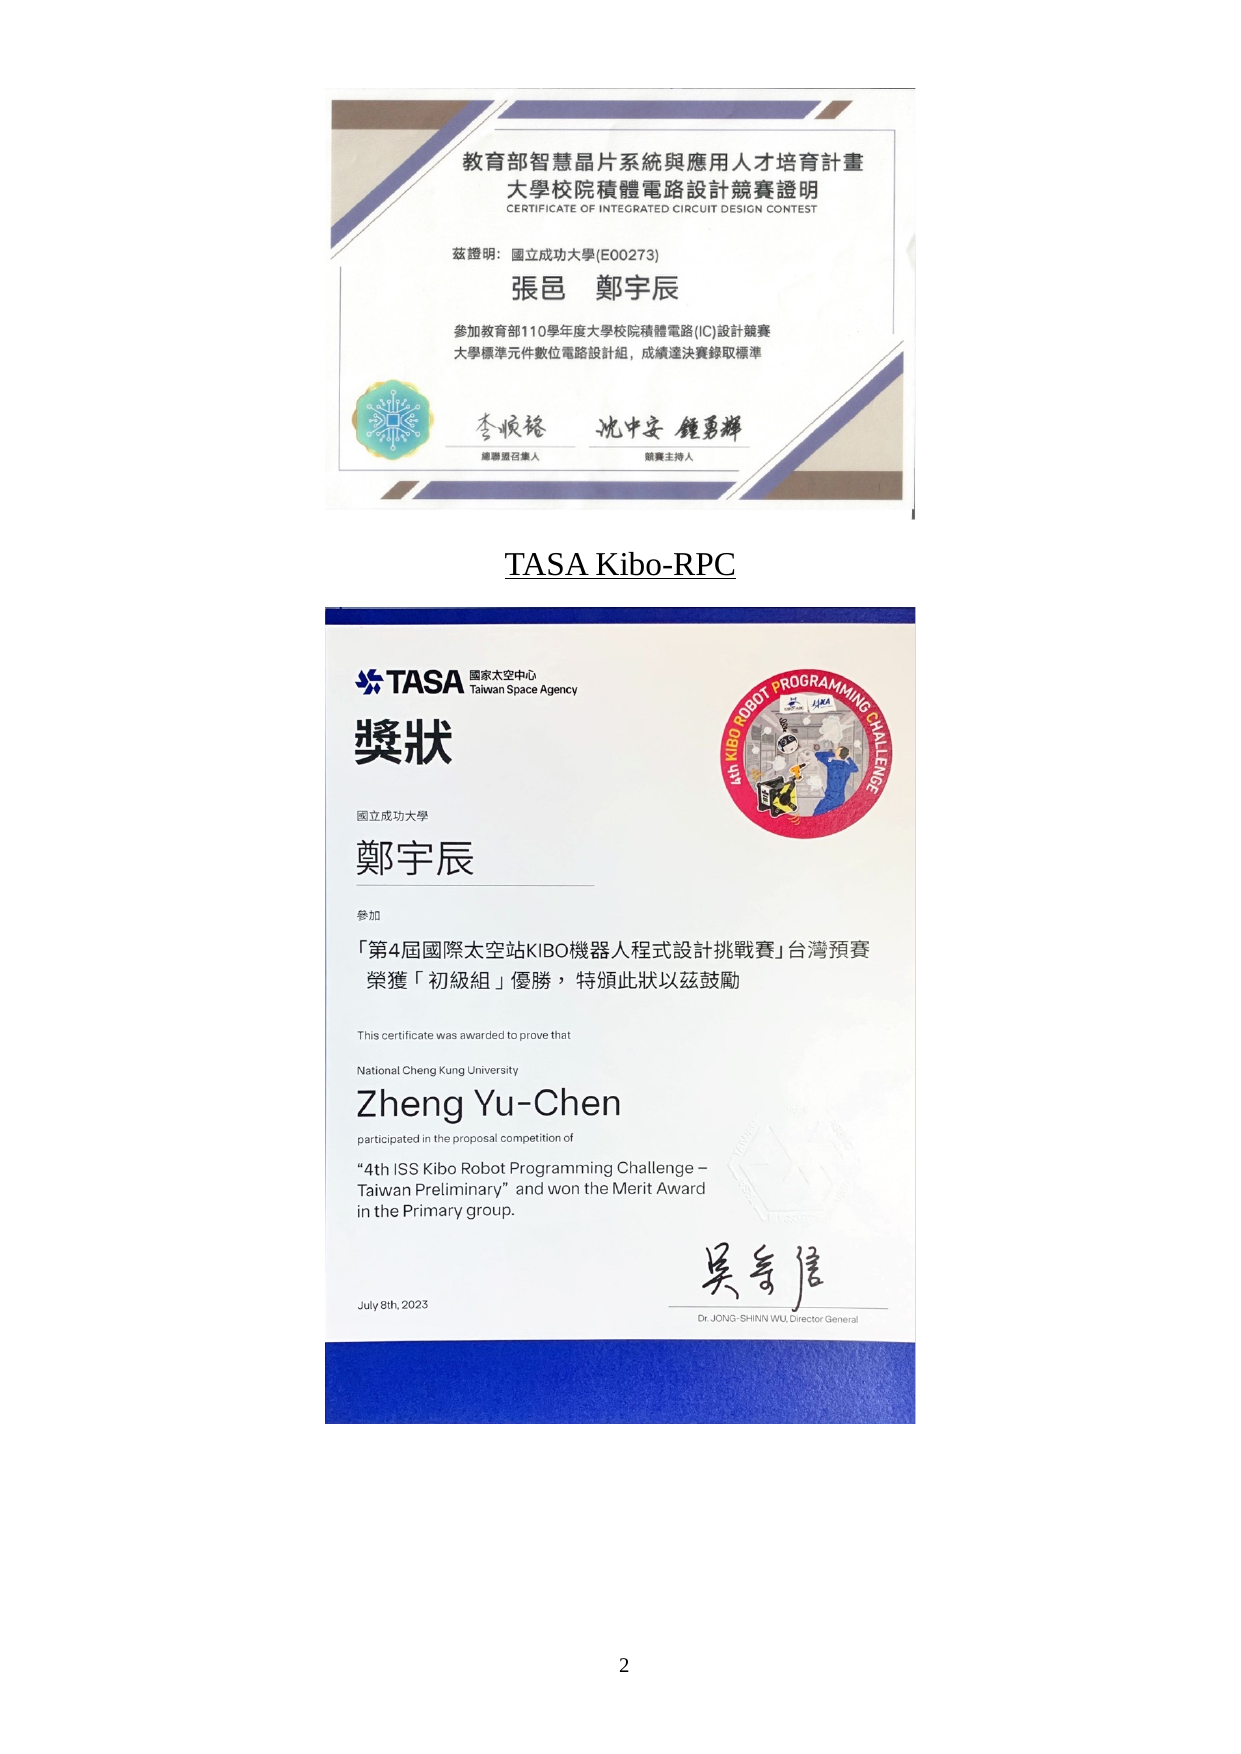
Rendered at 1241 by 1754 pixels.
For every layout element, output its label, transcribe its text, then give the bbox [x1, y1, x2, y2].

text TASA Kibo-RPC [75, 544, 1165, 583]
